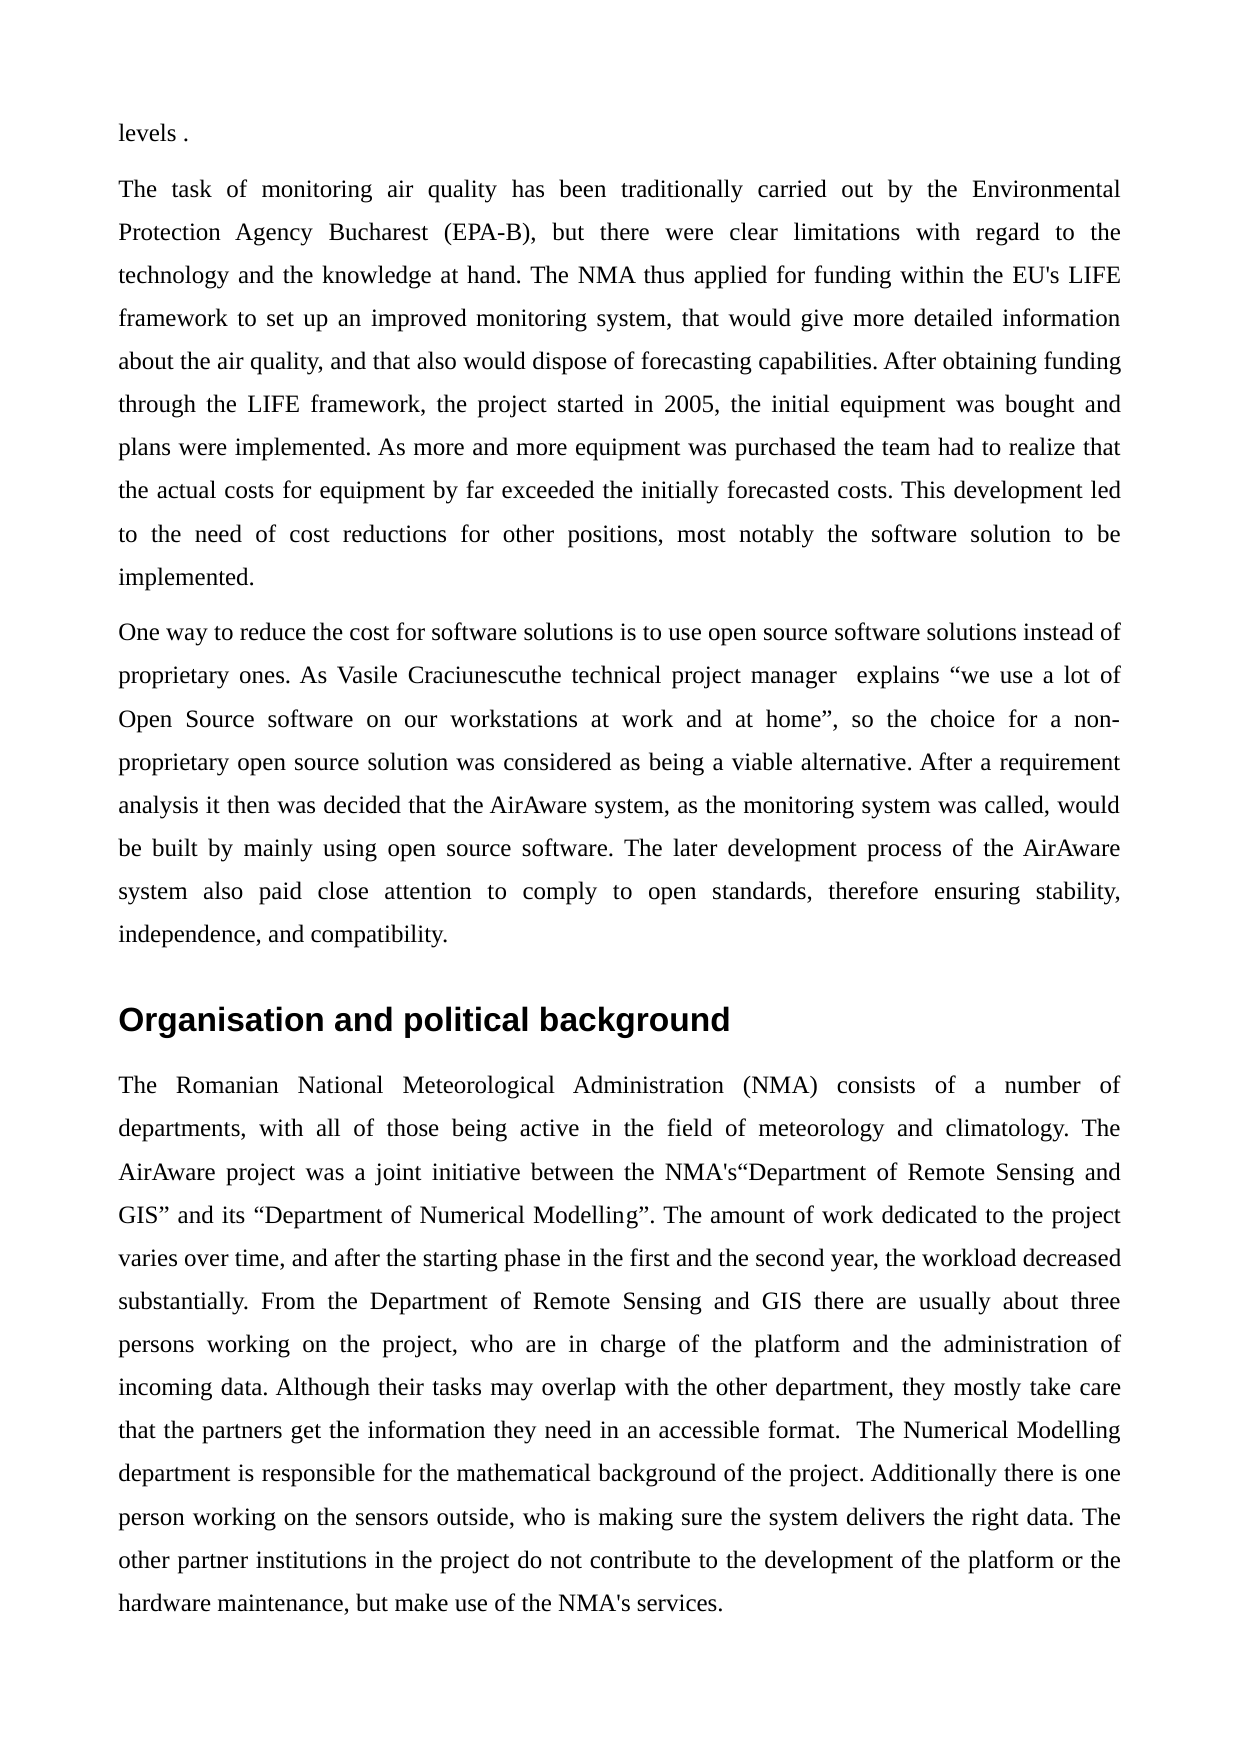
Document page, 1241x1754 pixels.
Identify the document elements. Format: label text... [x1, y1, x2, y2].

text One way to reduce the cost for software solutions is to use open source software solutions instead of proprietary ones. As Vasile Craciunescuthe technical project manager explains “we use a lot of Open Source software on our workstations at work and at home”, so the choice for a non-proprietary open source solution was considered as being a viable alternative. After a requirement analysis it then was decided that the AirAware system, as the monitoring system was called, would be built by mainly using open source software. The later development process of the AirAware system also paid close attention to comply to open standards, therefore ensuring stability, independence, and compatibility. [118, 617, 1122, 948]
text levels . [118, 118, 1122, 147]
text The Romanian National Meteorological Administration (NMA) consists of a number of departments, with all of those being active in the field of meteorology and climatology. The AirAware project was a joint initiative between the NMA's“Department of Remote Sensing and GIS” and its “Department of Numerical Modelling”. The amount of work dedicated to the project varies over time, and after the starting phase in the first and the second year, the workload decreased substantially. From the Department of Remote Sensing and GIS there are usually about three persons working on the project, who are in charge of the platform and the administration of incoming data. Although their tasks may overlap with the other department, they mostly take care that the partners get the information they need in an accessible format. The Numerical Modelling department is responsible for the mathematical background of the project. Additionally there is one person working on the sensors outside, who is making sure the system delivers the right data. The other partner institutions in the project do not contribute to the development of the platform or the hardware maintenance, but make use of the NMA's services. [118, 1070, 1122, 1617]
text The task of monitoring air quality has been traditionally carried out by the Environmental Protection Agency Bucharest (EPA-B), but there were clear limitations with regard to the technology and the knowledge at hand. The NMA thus applied for funding within the EU's LIFE framework to set up an improved monitoring system, that would give more detailed information about the air quality, and that also would dispose of forecasting capabilities. After obtaining funding through the LIFE framework, the project started in 2005, the initial equipment was bought and plans were implemented. As more and more equipment was purchased the team had to realize that the actual costs for equipment by far exceeded the initially forecasted costs. This development led to the need of cost reductions for other positions, most notably the software solution to be implemented. [118, 174, 1122, 591]
subtitle Organisation and political background [118, 1000, 1122, 1039]
